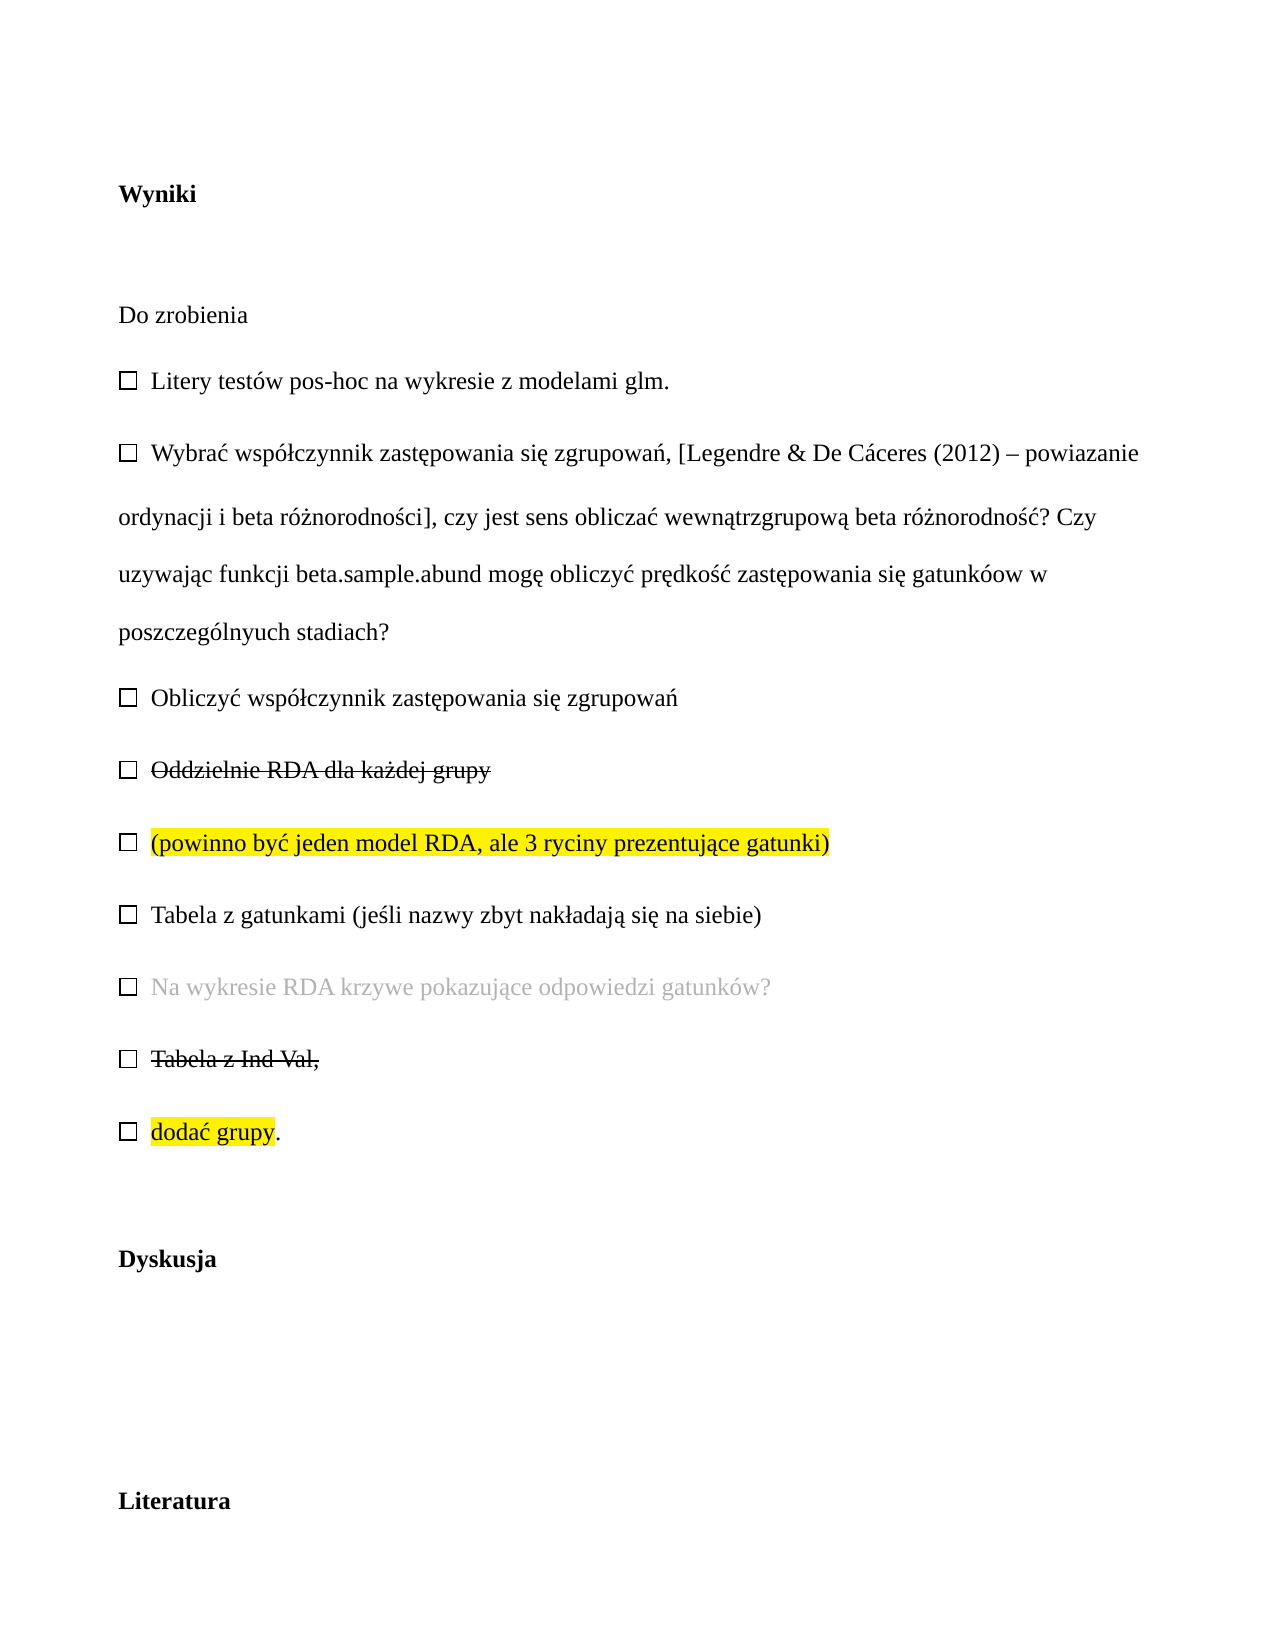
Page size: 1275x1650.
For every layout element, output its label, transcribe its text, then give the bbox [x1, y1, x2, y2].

text Oddzielnie RDA dla każdej grupy [118, 749, 1157, 790]
text Do zrobienia [118, 300, 1157, 328]
text Literatura [118, 1486, 1157, 1515]
text Wybrać współczynnik zastępowania się zgrupowań, [Legendre & De Cáceres (2012) – powiazanie ordynacji i beta różnorodności], czy jest sens obliczać wewnątrzgrupową beta różnorodność? Czy uzywając funkcji beta.sample.abund mogę obliczyć prędkość zastępowania się gatunkóow w poszczególnyuch stadiach? [118, 432, 1157, 646]
text Wyniki [118, 179, 1157, 207]
text Obliczyć współczynnik zastępowania się zgrupowań [151, 677, 1157, 718]
text Tabela z Ind Val, [151, 1039, 1157, 1079]
text Dyskusja [118, 1244, 1157, 1273]
text Na wykresie RDA krzywe pokazujące odpowiedzi gatunków? [151, 966, 1157, 1007]
text Litery testów pos-hoc na wykresie z modelami glm. [151, 360, 1157, 401]
text dodać grupy. [151, 1111, 1157, 1152]
text (powinno być jeden model RDA, ale 3 ryciny prezentujące gatunki) [151, 822, 1157, 862]
text Tabela z gatunkami (jeśli nazwy zbyt nakładają się na siebie) [151, 894, 1157, 935]
